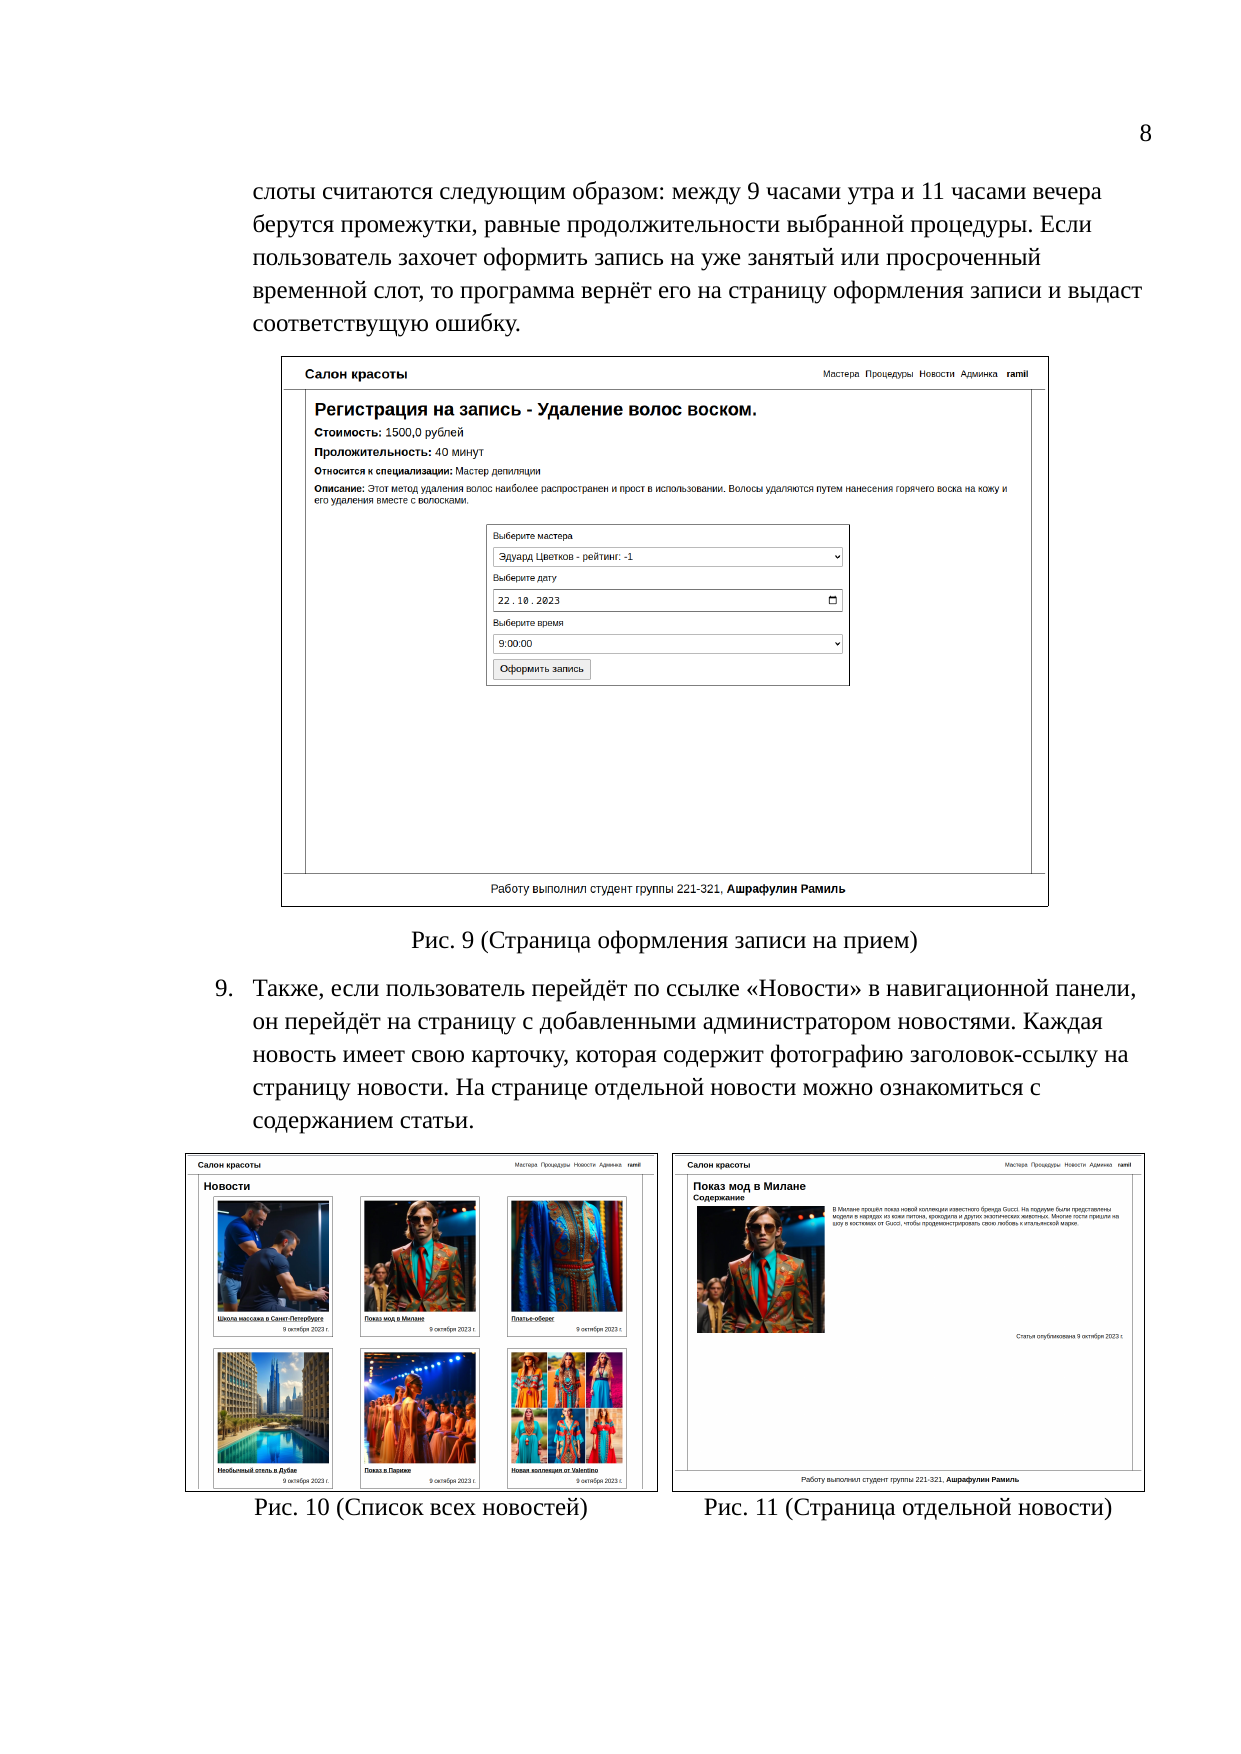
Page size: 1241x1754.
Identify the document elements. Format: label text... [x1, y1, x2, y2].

table_header [1145, 1153, 1152, 1492]
table_header [177, 1153, 185, 1492]
table_header [658, 1153, 664, 1492]
table_cell Рис. 10 (Список всех новостей) [177, 1492, 664, 1520]
picture [187, 1155, 654, 1489]
table_cell Рис. 11 (Страница отдельной новости) [664, 1492, 1152, 1520]
list Также, если пользователь перейдёт по ссылке «Новости» в навигационной панели, он перейдёт на страницу с добавленными администратором новостями. Каждая новость имеет свою карточку, которая содержит фотографию заголовок-ссылку на страницу новости. На странице отдельной новости можно ознакомиться с содержанием статьи. [215, 973, 1152, 1134]
text Рис. 9 (Страница оформления записи на прием) [177, 925, 1152, 954]
table_header [186, 1154, 657, 1491]
picture [283, 359, 1046, 904]
list слоты считаются следующим образом: между 9 часами утра и 11 часами вечера берутся промежутки, равные продолжительности выбранной процедуры. Если пользователь захочет оформить запись на уже занятый или просроченный временной слот, то программа вернёт его на страницу оформления записи и выдаст соответствущую ошибку. [215, 176, 1152, 337]
table_header [664, 1153, 672, 1492]
picture [675, 1155, 1142, 1489]
